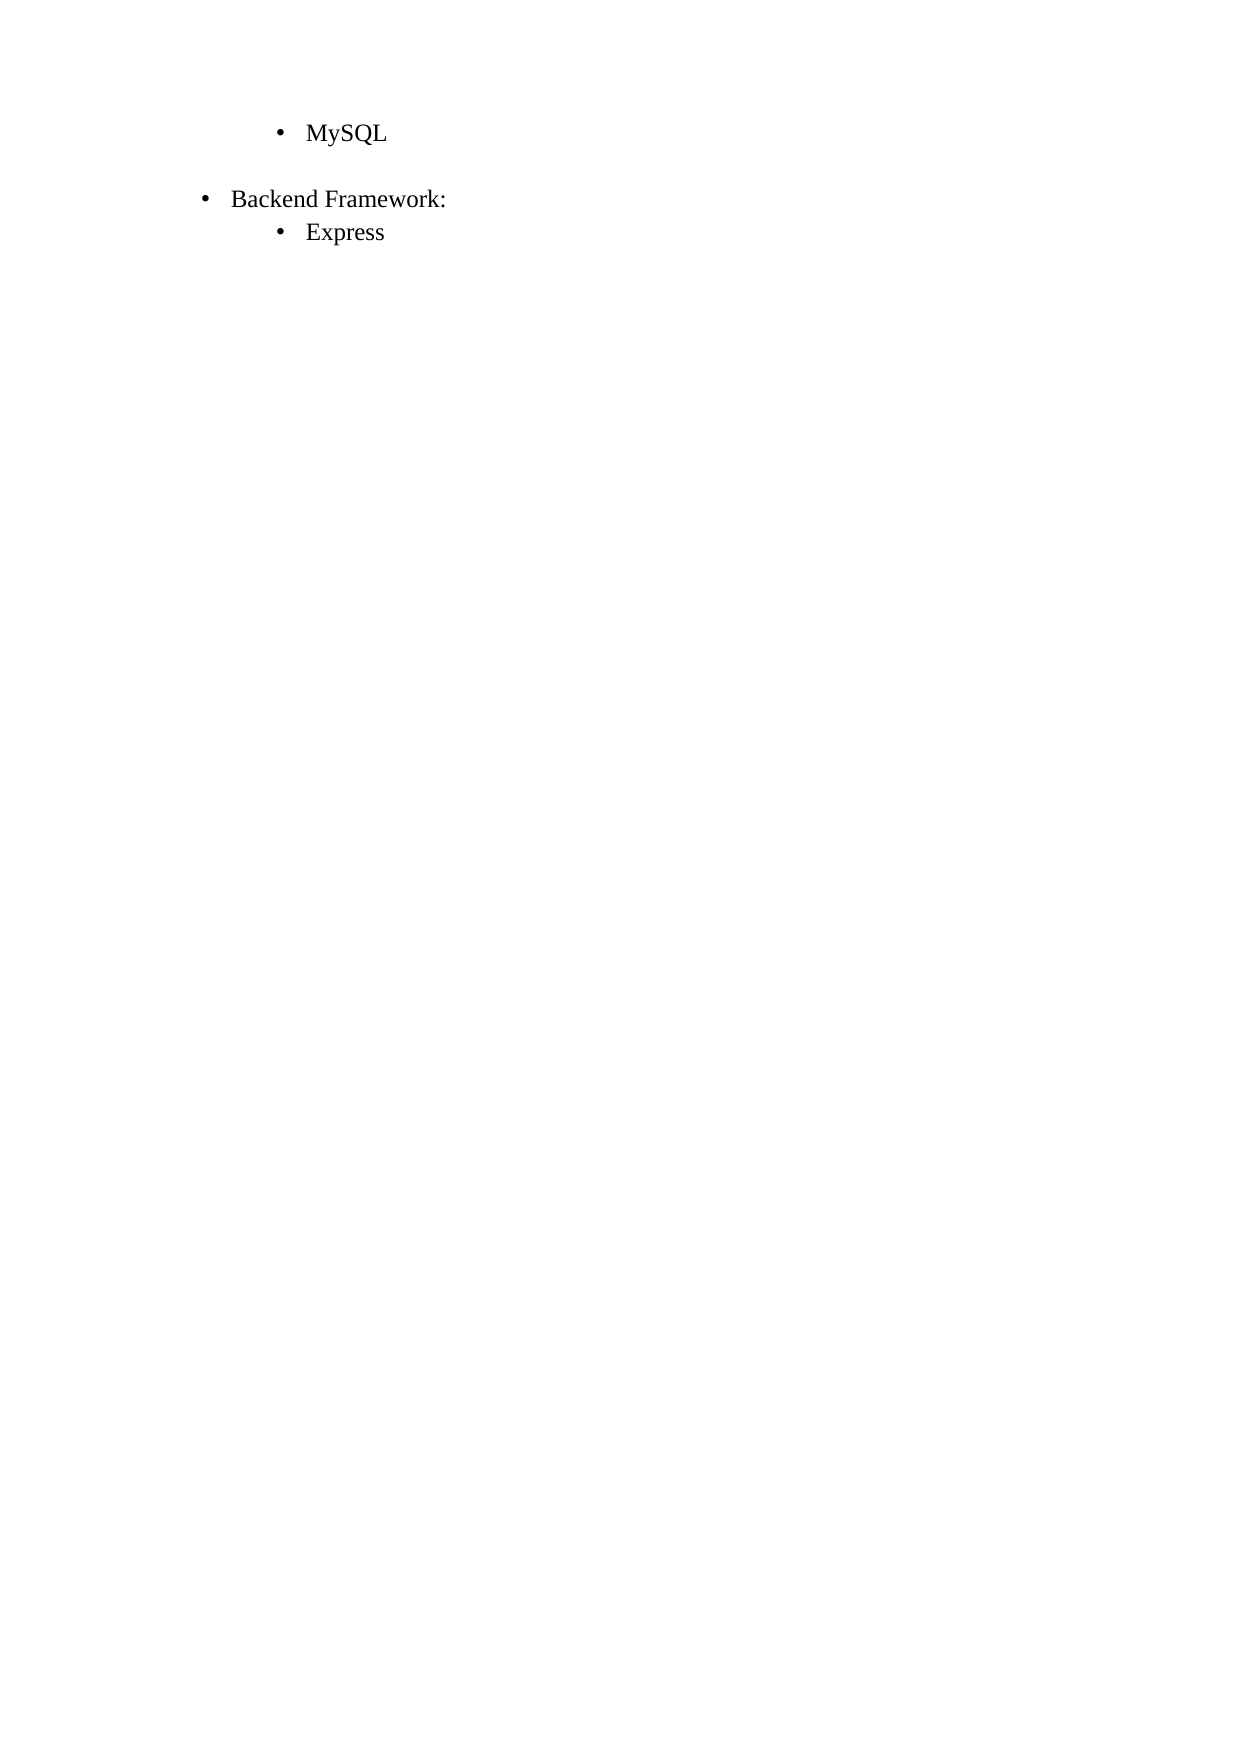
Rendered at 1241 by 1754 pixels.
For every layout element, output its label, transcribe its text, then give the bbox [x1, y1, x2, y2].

list Express [306, 217, 1122, 246]
list MySQL [306, 118, 1122, 147]
list Backend Framework: [231, 184, 1122, 213]
